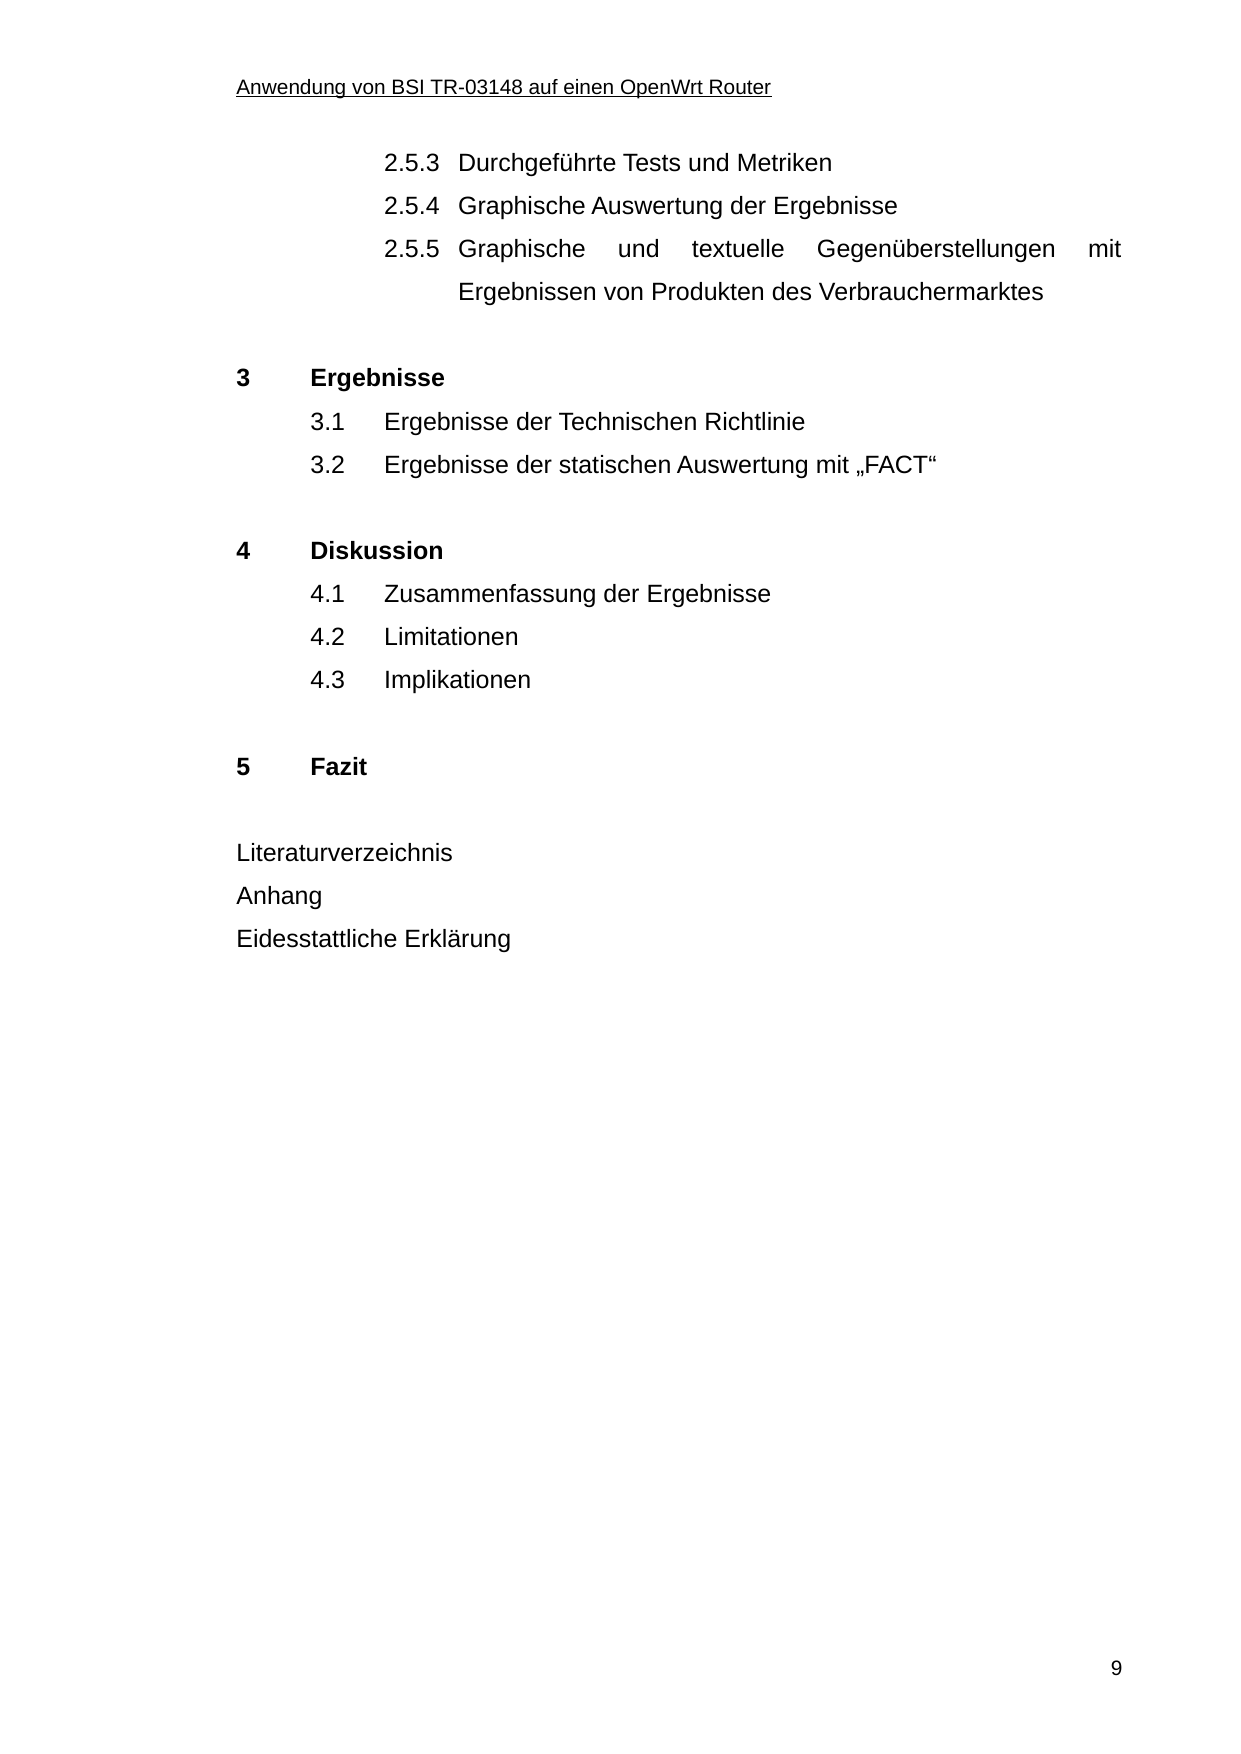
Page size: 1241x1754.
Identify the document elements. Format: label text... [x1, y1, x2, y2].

text Eidesstattliche Erklärung [236, 924, 1122, 953]
text 2.5.5 Graphische und textuelle Gegenüberstellungen mit Ergebnissen von Produkten des Verbrauchermarktes [384, 234, 1122, 306]
text Literaturverzeichnis [236, 838, 1122, 866]
text 5 Fazit [236, 751, 1122, 780]
text 3.1 Ergebnisse der Technischen Richtlinie [236, 406, 1122, 435]
text 4.3 Implikationen [236, 665, 1122, 694]
text 4.2 Limitationen [236, 622, 1122, 651]
text 4 Diskussion [236, 536, 1122, 564]
text 3.2 Ergebnisse der statischen Auswertung mit „FACT“ [236, 449, 1122, 478]
text 2.5.4 Graphische Auswertung der Ergebnisse [310, 191, 1122, 219]
text Anhang [236, 881, 1122, 909]
text 2.5.3 Durchgeführte Tests und Metriken [310, 148, 1122, 176]
text 4.1 Zusammenfassung der Ergebnisse [236, 579, 1122, 608]
text 3 Ergebnisse [236, 363, 1122, 392]
